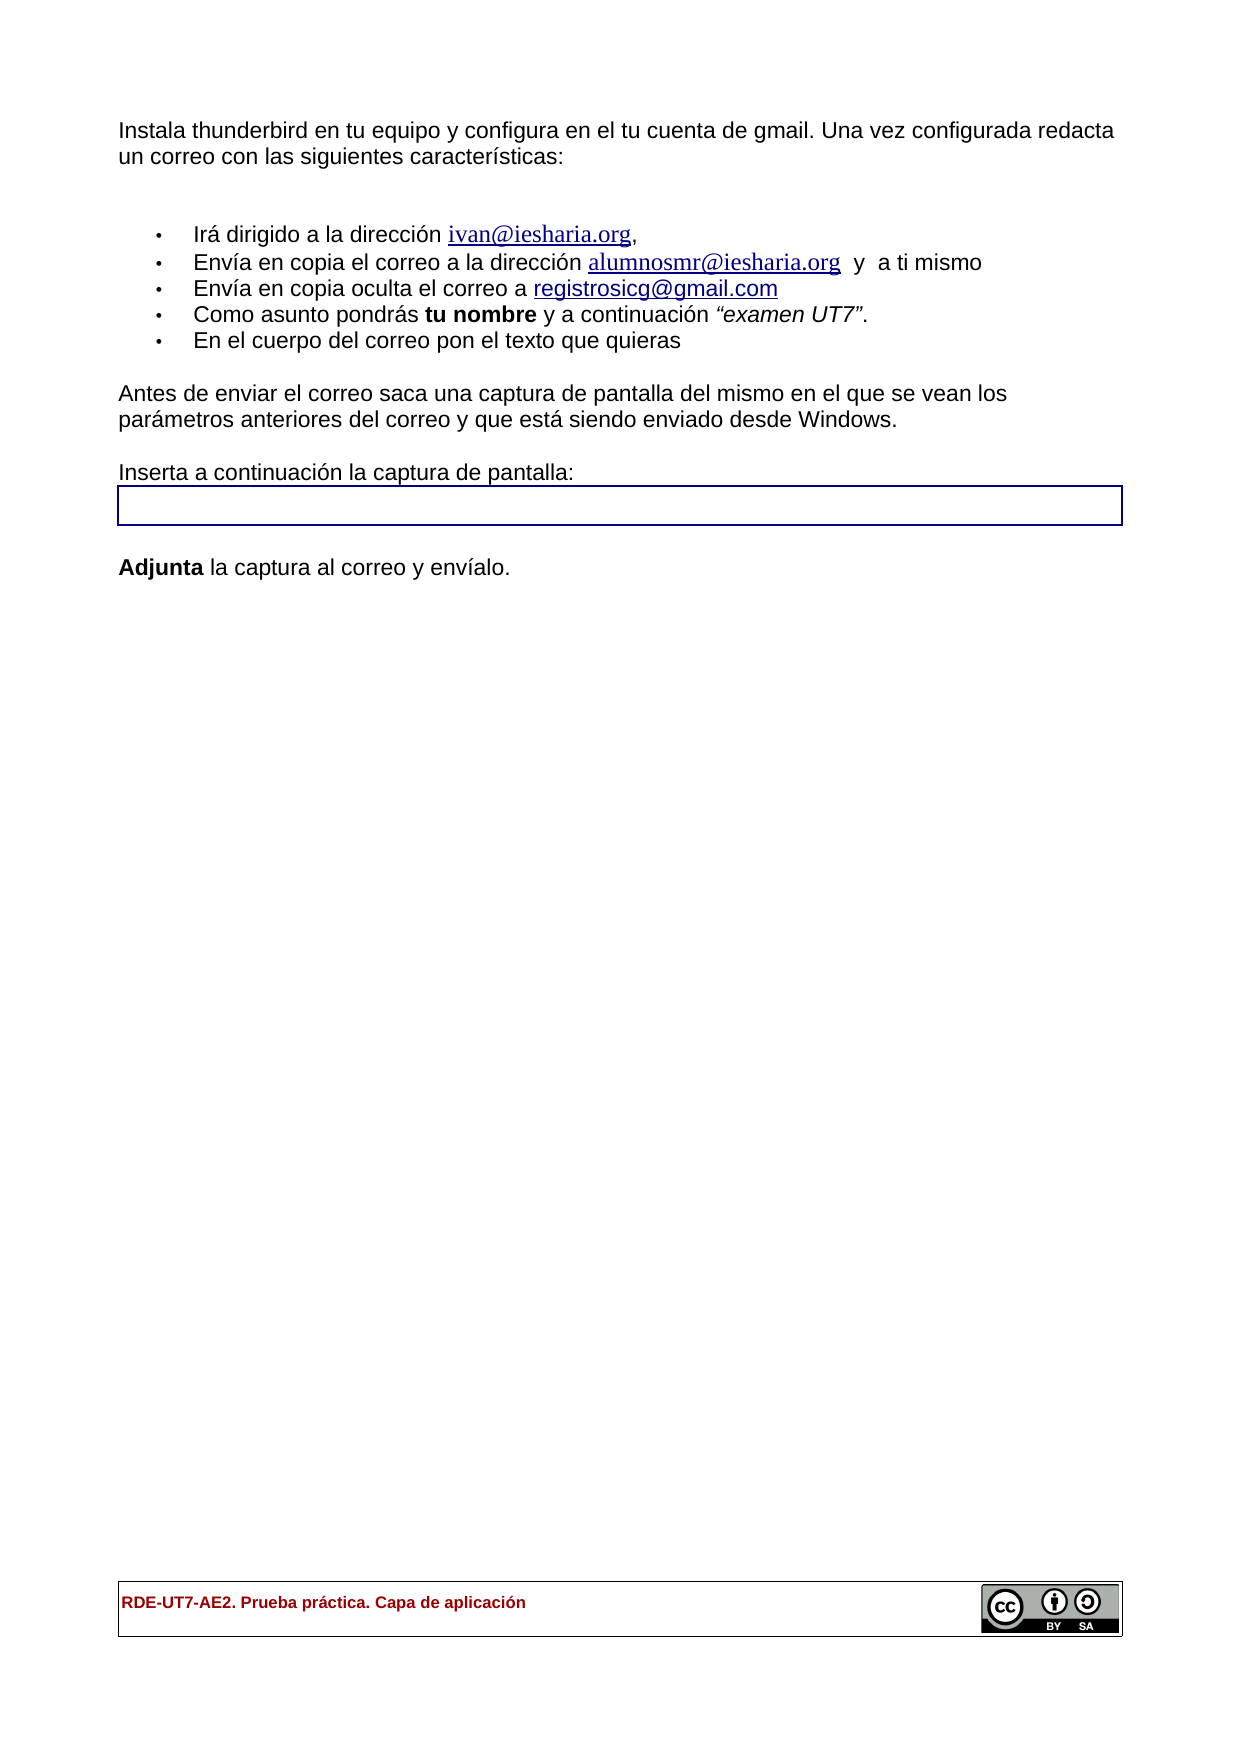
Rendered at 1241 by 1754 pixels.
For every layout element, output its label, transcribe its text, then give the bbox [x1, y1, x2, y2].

list Irá dirigido a la dirección ivan@iesharia.org, [156, 221, 1122, 248]
picture [981, 1584, 1119, 1633]
text Instala thunderbird en tu equipo y configura en el tu cuenta de gmail. Una vez configurada redacta un correo con las siguientes características: [118, 118, 1122, 169]
list Envía en copia oculta el correo a registrosicg@gmail.com [156, 276, 1122, 302]
text Antes de enviar el correo saca una captura de pantalla del mismo en el que se vean los parámetros anteriores del correo y que está siendo enviado desde Windows. [118, 381, 1122, 432]
text Inserta a continuación la captura de pantalla: [118, 459, 1122, 485]
list Envía en copia el correo a la dirección alumnosmr@iesharia.org y a ti mismo [156, 248, 1122, 276]
list En el cuerpo del correo pon el texto que quieras [156, 327, 1122, 353]
table_header [119, 487, 1121, 524]
list Como asunto pondrás tu nombre y a continuación “examen UT7”. [156, 302, 1122, 327]
text Adjunta la captura al correo y envíalo. [118, 554, 1122, 580]
